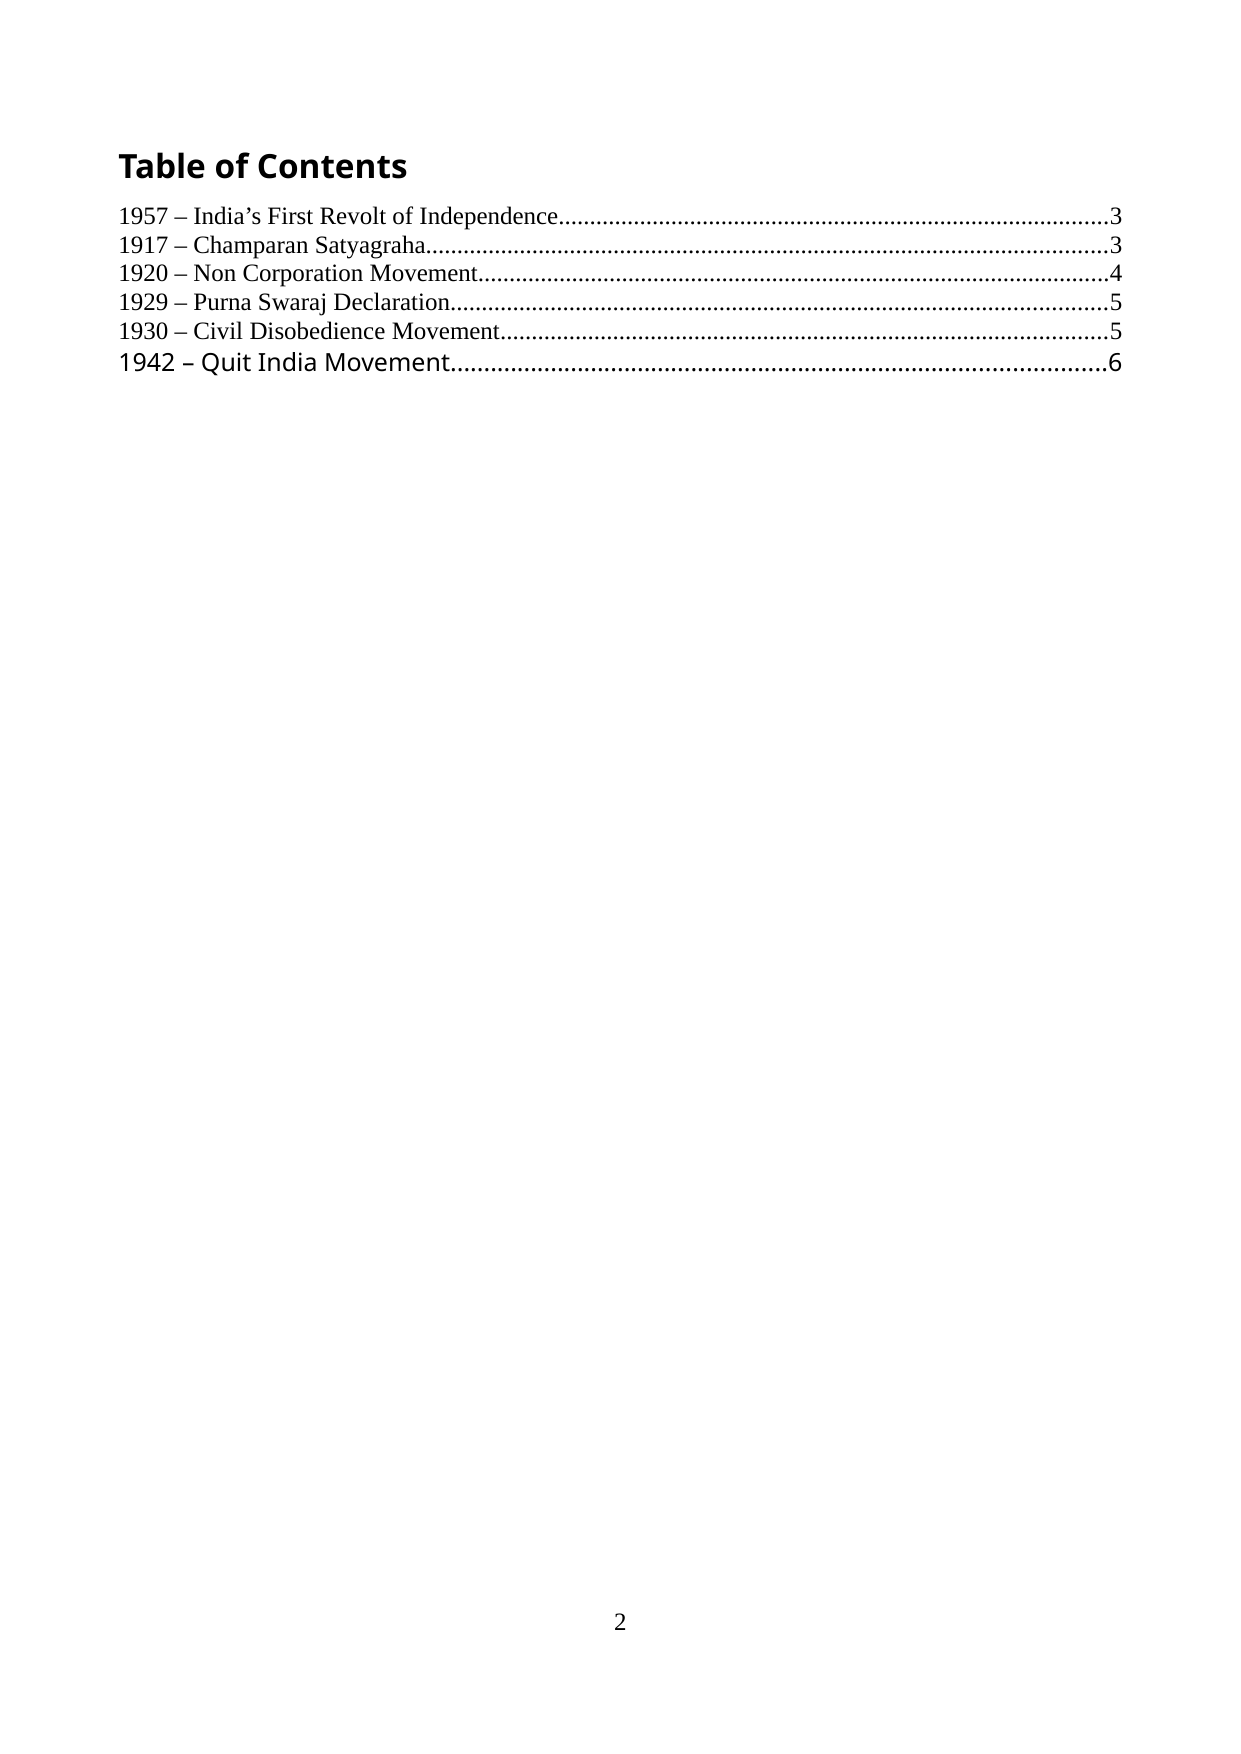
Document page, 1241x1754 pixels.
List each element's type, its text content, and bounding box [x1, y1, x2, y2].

text 1957 – India’s First Revolt of Independence 3 [118, 201, 1122, 230]
text 1942 – Quit India Movement 6 [118, 345, 1122, 379]
text 1930 – Civil Disobedience Movement 5 [118, 316, 1122, 345]
text 1917 – Champaran Satyagraha 3 [118, 230, 1122, 258]
text 1920 – Non Corporation Movement 4 [118, 258, 1122, 287]
subtitle Table of Contents [118, 143, 1122, 188]
text 1929 – Purna Swaraj Declaration 5 [118, 287, 1122, 316]
